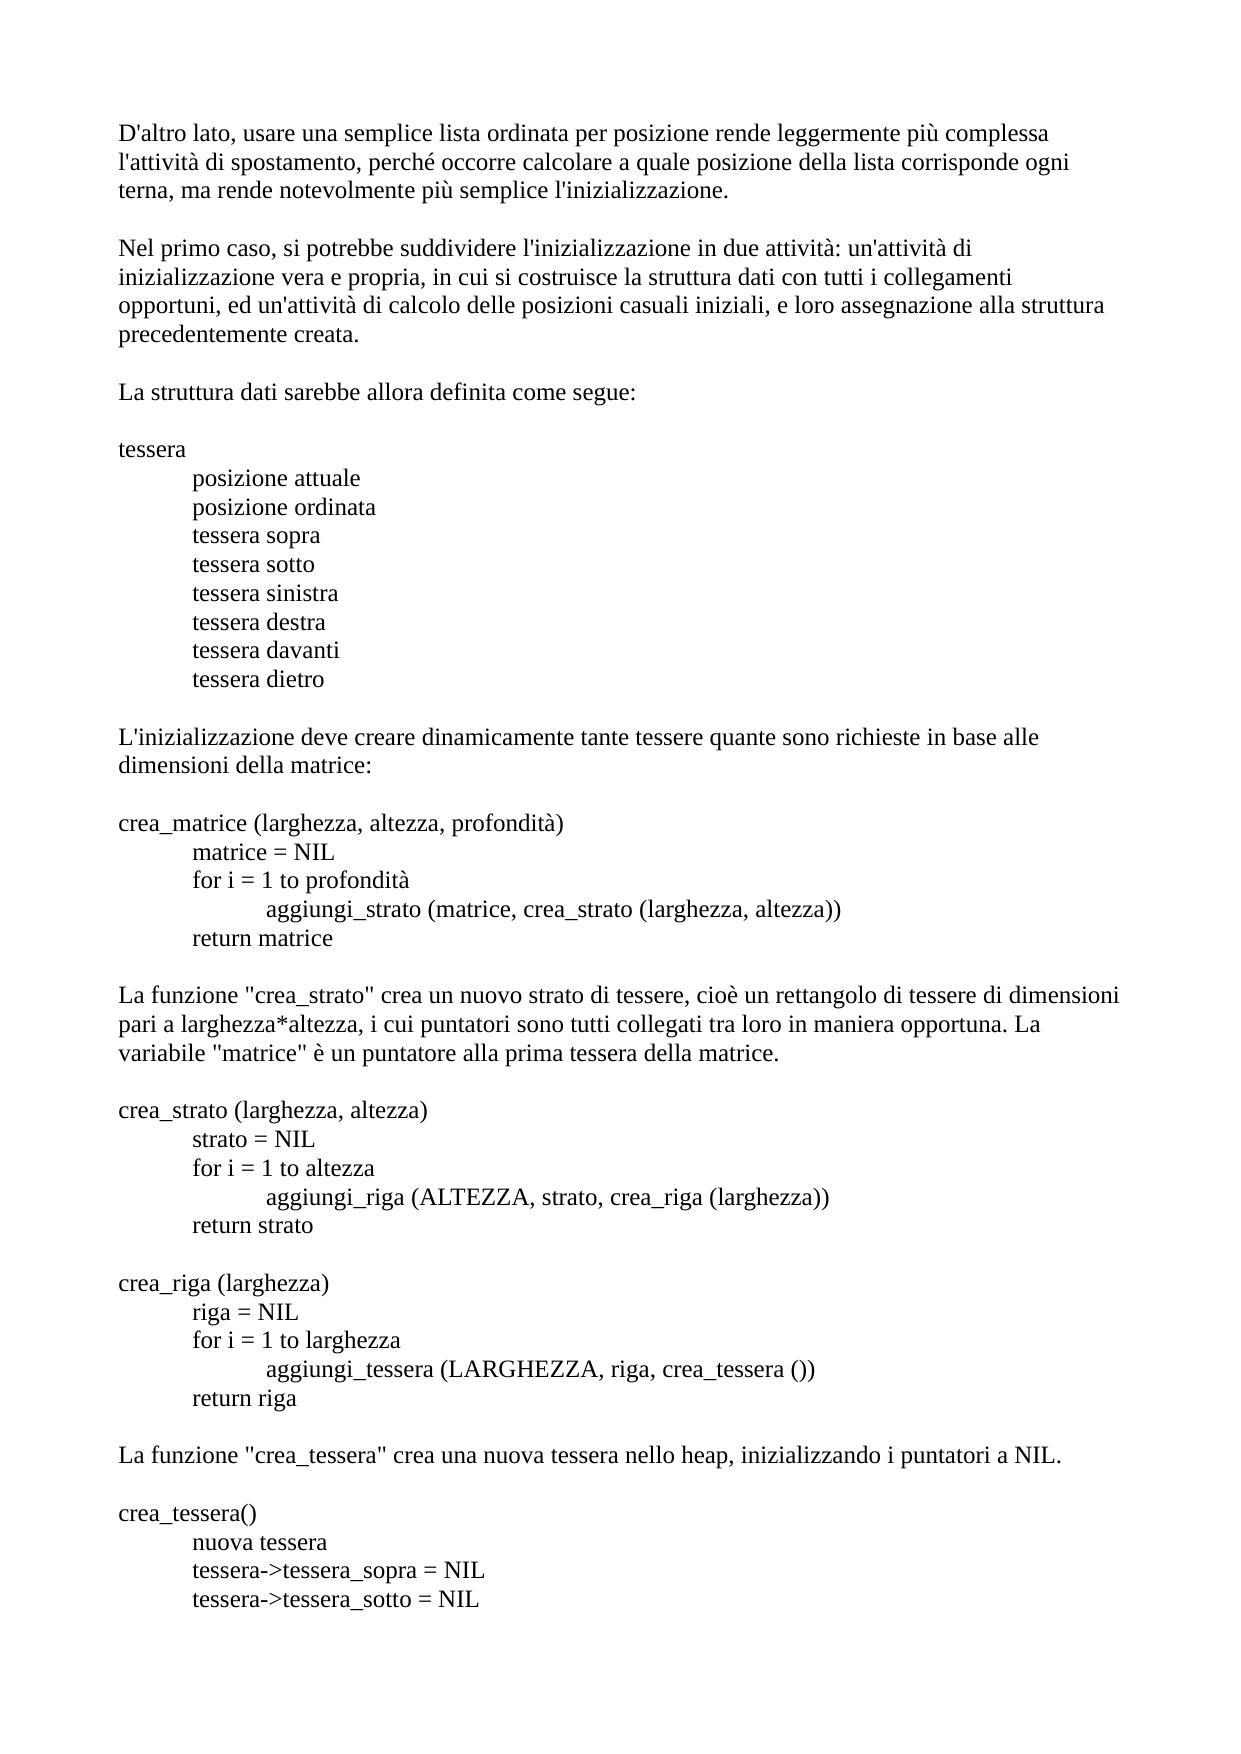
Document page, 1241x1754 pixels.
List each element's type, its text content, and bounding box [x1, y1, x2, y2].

text D'altro lato, usare una semplice lista ordinata per posizione rende leggermente più complessa l'attività di spostamento, perché occorre calcolare a quale posizione della lista corrisponde ogni terna, ma rende notevolmente più semplice l'inizializzazione. Nel primo caso, si potrebbe suddividere l'inizializzazione in due attività: un'attività di inizializzazione vera e propria, in cui si costruisce la struttura dati con tutti i collegamenti opportuni, ed un'attività di calcolo delle posizioni casuali iniziali, e loro assegnazione alla struttura precedentemente creata. La struttura dati sarebbe allora definita come segue: tessera posizione attuale posizione ordinata tessera sopra tessera sotto tessera sinistra tessera destra tessera davanti tessera dietro L'inizializzazione deve creare dinamicamente tante tessere quante sono richieste in base alle dimensioni della matrice: crea_matrice (larghezza, altezza, profondità) matrice = NIL for i = 1 to profondità aggiungi_strato (matrice, crea_strato (larghezza, altezza)) return matrice La funzione "crea_strato" crea un nuovo strato di tessere, cioè un rettangolo di tessere di dimensioni pari a larghezza*altezza, i cui puntatori sono tutti collegati tra loro in maniera opportuna. La variabile "matrice" è un puntatore alla prima tessera della matrice. crea_strato (larghezza, altezza) strato = NIL for i = 1 to altezza aggiungi_riga (ALTEZZA, strato, crea_riga (larghezza)) return strato crea_riga (larghezza) riga = NIL for i = 1 to larghezza aggiungi_tessera (LARGHEZZA, riga, crea_tessera ()) return riga La funzione "crea_tessera" crea una nuova tessera nello heap, inizializzando i puntatori a NIL. crea_tessera() nuova tessera tessera->tessera_sopra = NIL tessera->tessera_sotto = NIL [118, 118, 1122, 1613]
